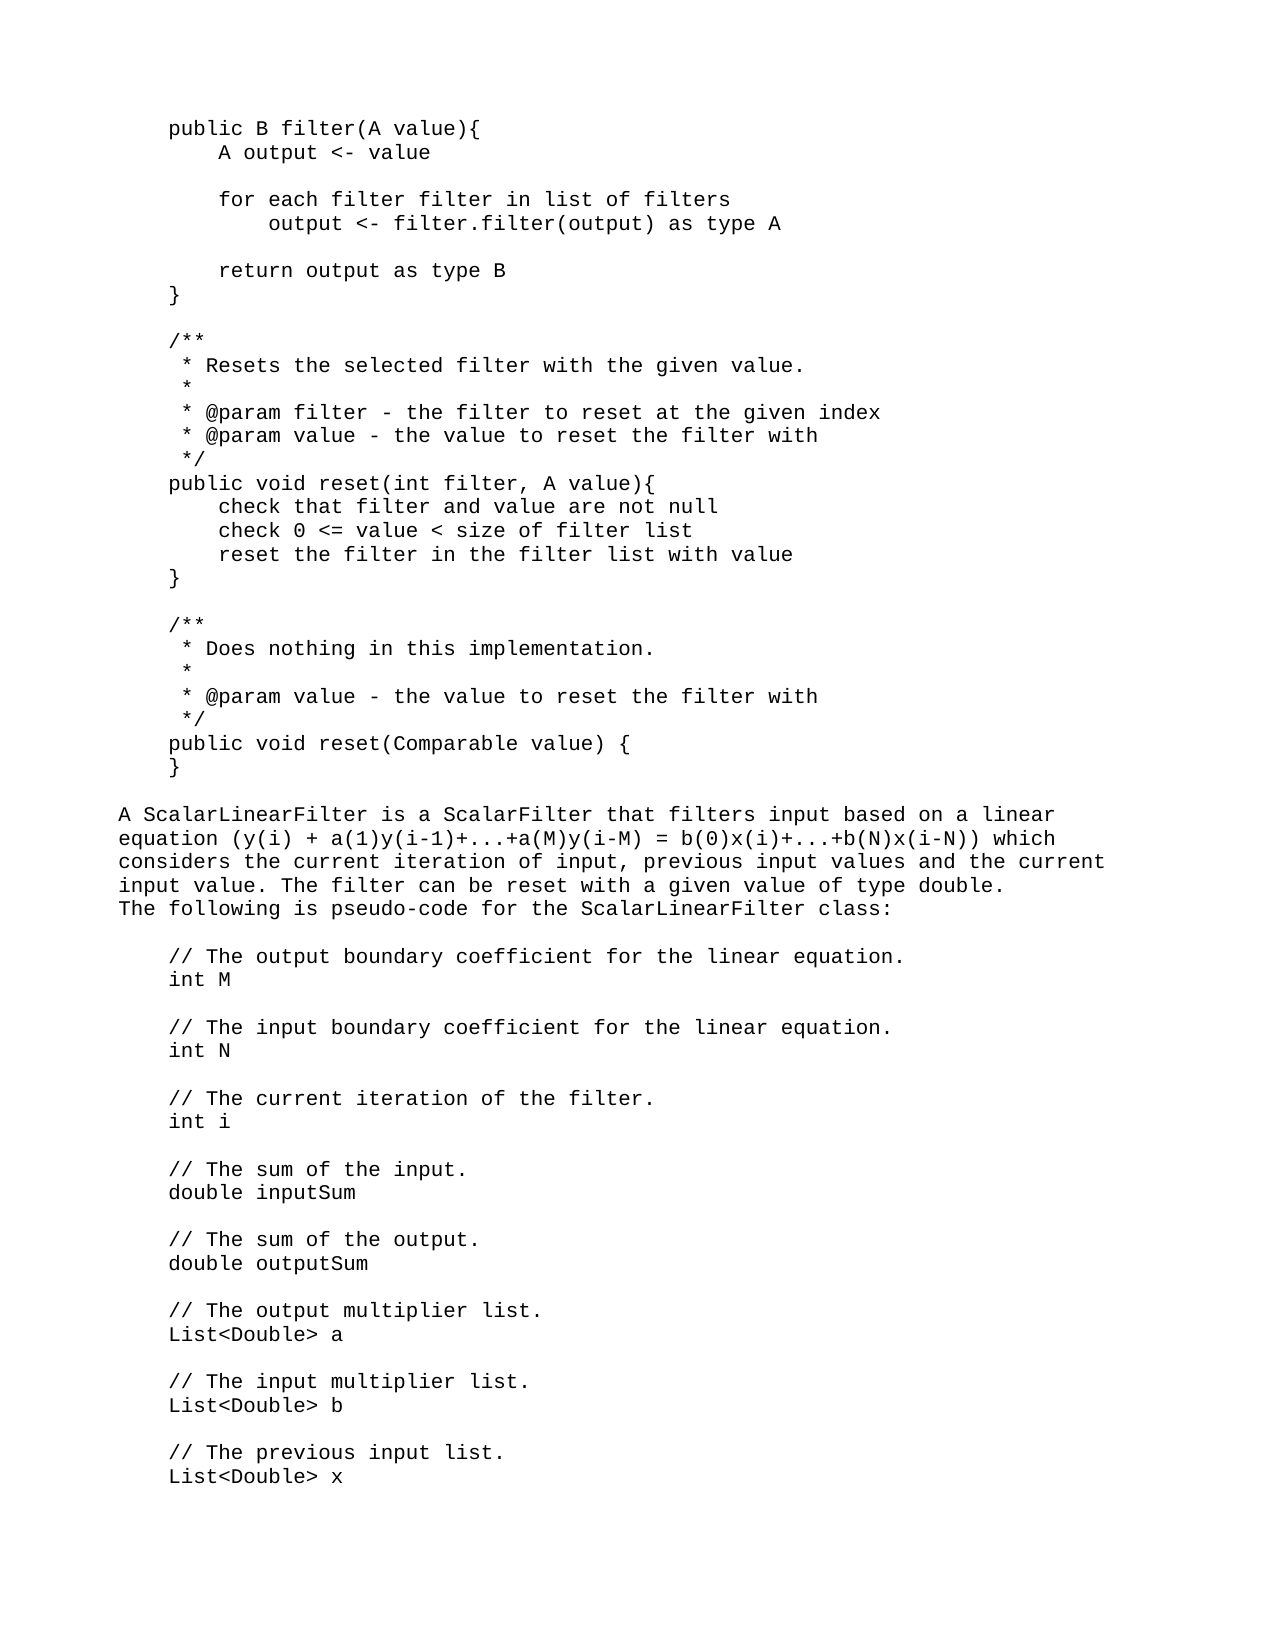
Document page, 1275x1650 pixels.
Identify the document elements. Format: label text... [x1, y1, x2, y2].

text * Resets the selected filter with the given value. [118, 354, 1157, 378]
text for each filter filter in list of filters [118, 189, 1157, 213]
text reset the filter in the filter list with value [118, 544, 1157, 567]
text List<Double> a [118, 1324, 1157, 1348]
text List<Double> b [118, 1395, 1157, 1419]
text // The previous input list. [118, 1442, 1157, 1466]
text } [118, 284, 1157, 307]
text * Does nothing in this implementation. [118, 638, 1157, 662]
text // The output boundary coefficient for the linear equation. [118, 946, 1157, 969]
text // The current iteration of the filter. [118, 1088, 1157, 1111]
text The following is pseudo-code for the ScalarLinearFilter class: [118, 898, 1157, 922]
text int M [118, 969, 1157, 993]
text return output as type B [118, 260, 1157, 284]
text int i [118, 1111, 1157, 1135]
text check 0 <= value < size of filter list [118, 520, 1157, 544]
text output <- filter.filter(output) as type A [118, 213, 1157, 236]
text * @param value - the value to reset the filter with [118, 426, 1157, 449]
text // The sum of the output. [118, 1229, 1157, 1253]
text public B filter(A value){ [118, 118, 1157, 142]
text // The input boundary coefficient for the linear equation. [118, 1017, 1157, 1040]
text A output <- value [118, 142, 1157, 165]
text int N [118, 1040, 1157, 1064]
text // The output multiplier list. [118, 1300, 1157, 1324]
text List<Double> x [118, 1466, 1157, 1489]
text public void reset(Comparable value) { [118, 733, 1157, 757]
text public void reset(int filter, A value){ [118, 473, 1157, 496]
text * @param value - the value to reset the filter with [118, 686, 1157, 709]
text /** [118, 331, 1157, 354]
text // The input multiplier list. [118, 1371, 1157, 1395]
text double inputSum [118, 1182, 1157, 1206]
text * [118, 378, 1157, 402]
text } [118, 757, 1157, 780]
text */ [118, 709, 1157, 733]
text A ScalarLinearFilter is a ScalarFilter that filters input based on a linear equation (y(i) + a(1)y(i-1)+...+a(M)y(i-M) = b(0)x(i)+...+b(N)x(i-N)) which considers the current iteration of input, previous input values and the current input value. The filter can be reset with a given value of type double. [118, 804, 1157, 898]
text check that filter and value are not null [118, 496, 1157, 520]
text } [118, 567, 1157, 591]
text // The sum of the input. [118, 1158, 1157, 1182]
text double outputSum [118, 1253, 1157, 1277]
text /** [118, 615, 1157, 638]
text * @param filter - the filter to reset at the given index [118, 402, 1157, 426]
text */ [118, 449, 1157, 473]
text * [118, 662, 1157, 686]
